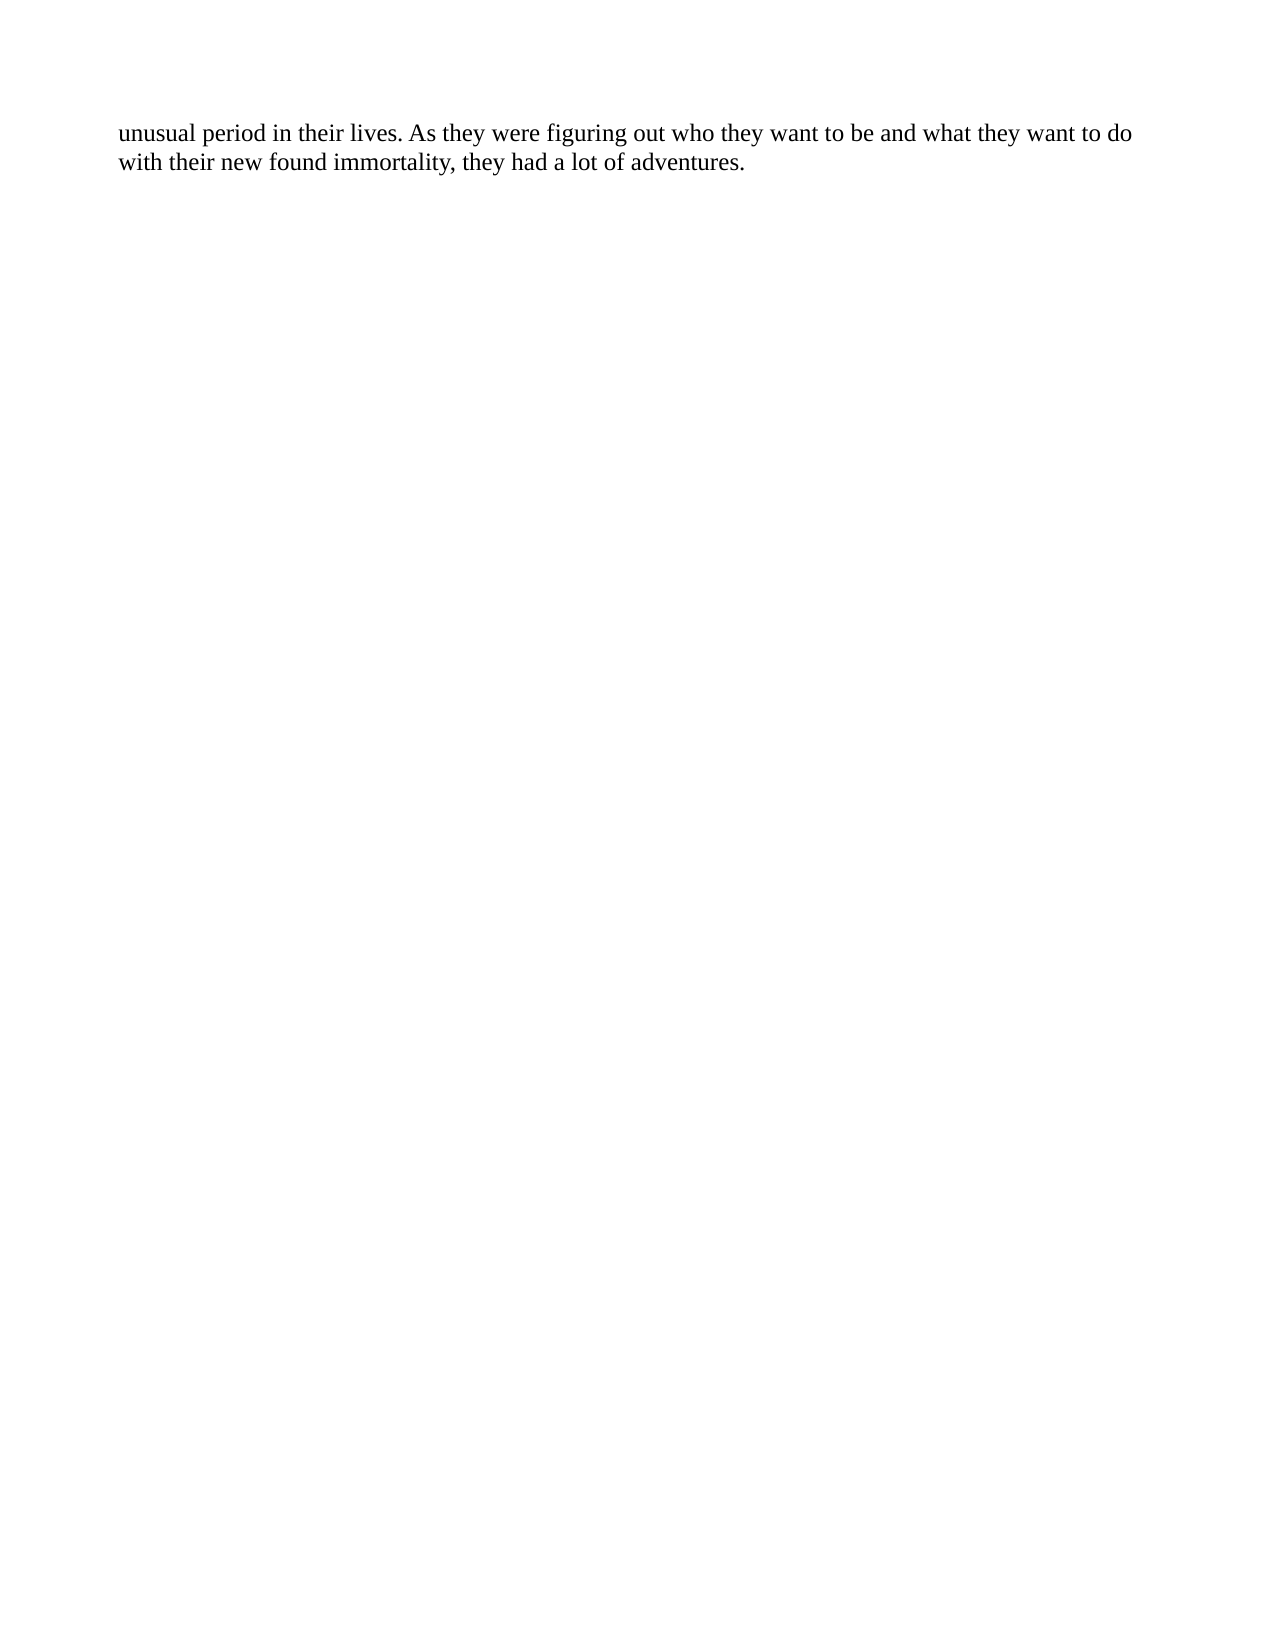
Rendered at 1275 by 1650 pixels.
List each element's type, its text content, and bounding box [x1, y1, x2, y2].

text unusual period in their lives. As they were figuring out who they want to be and what they want to do with their new found immortality, they had a lot of adventures. [118, 118, 1157, 176]
